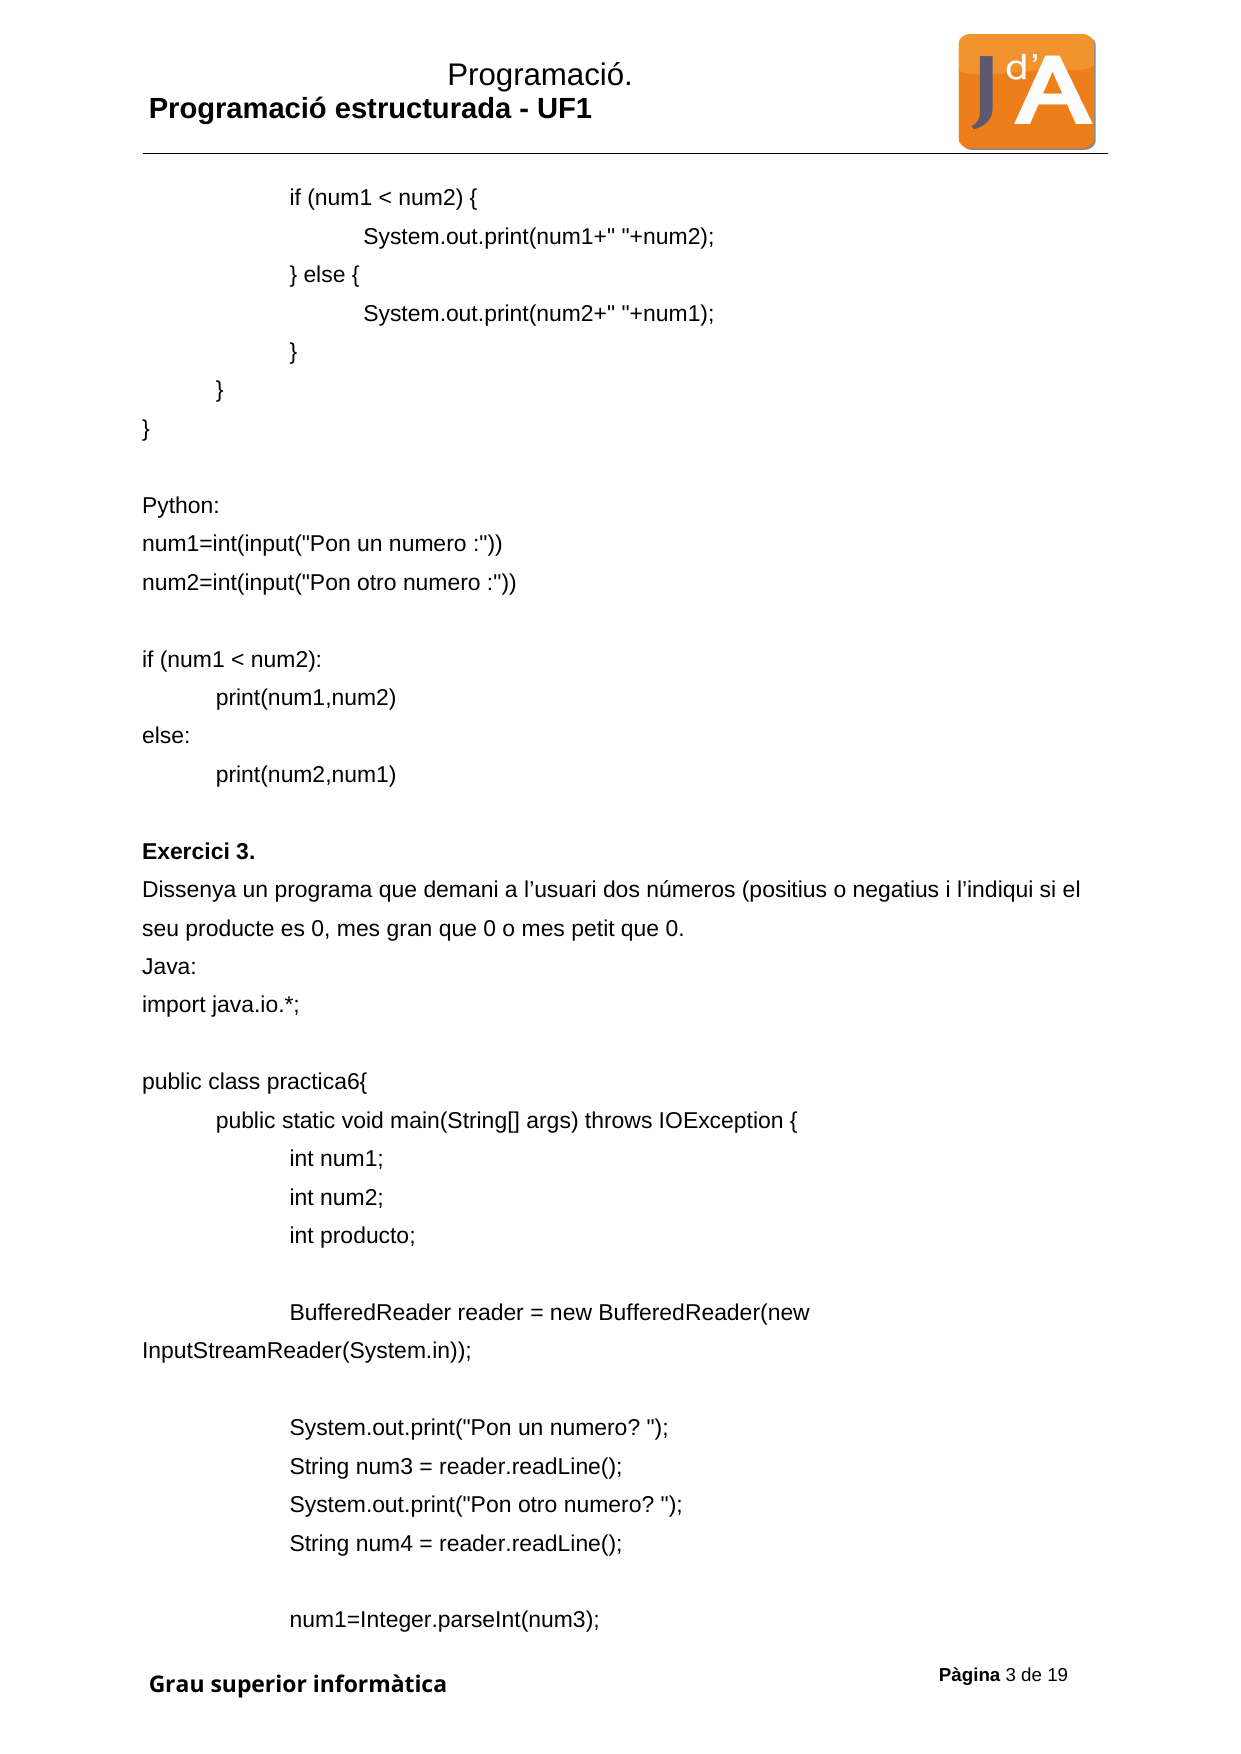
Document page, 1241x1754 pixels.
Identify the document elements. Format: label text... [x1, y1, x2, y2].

text } [142, 416, 1107, 441]
text int num2; [142, 1184, 1107, 1210]
text if (num1 < num2) { [142, 185, 1107, 211]
text num2=int(input("Pon otro numero :")) [142, 569, 1107, 595]
text Java: [142, 954, 1107, 979]
text print(num2,num1) [142, 762, 1107, 787]
text int num1; [142, 1146, 1107, 1172]
text public class practica6{ [142, 1069, 1107, 1095]
text num1=Integer.parseInt(num3); [142, 1607, 1107, 1633]
text num1=int(input("Pon un numero :")) [142, 531, 1107, 557]
text System.out.print(num2+" "+num1); [142, 300, 1107, 326]
text System.out.print("Pon otro numero? "); [142, 1492, 1107, 1517]
text public static void main(String[] args) throws IOException { [142, 1107, 1107, 1133]
text Python: [142, 492, 1107, 518]
text Dissenya un programa que demani a l’usuari dos números (positius o negatius i l’indiqui si el seu producte es 0, mes gran que 0 o mes petit que 0. [142, 877, 1107, 941]
text System.out.print(num1+" "+num2); [142, 223, 1107, 249]
text int producto; [142, 1223, 1107, 1248]
text Exercici 3. [142, 838, 1107, 864]
picture [958, 34, 1096, 150]
text System.out.print("Pon un numero? "); [142, 1415, 1107, 1441]
text String num3 = reader.readLine(); [142, 1453, 1107, 1479]
text } else { [142, 262, 1107, 287]
text else: [142, 723, 1107, 749]
text } [142, 339, 1107, 364]
text BufferedReader reader = new BufferedReader(new InputStreamReader(System.in)); [142, 1300, 1107, 1364]
text String num4 = reader.readLine(); [142, 1530, 1107, 1556]
text print(num1,num2) [142, 685, 1107, 710]
text if (num1 < num2): [142, 646, 1107, 672]
text } [142, 377, 1107, 403]
text import java.io.*; [142, 992, 1107, 1018]
